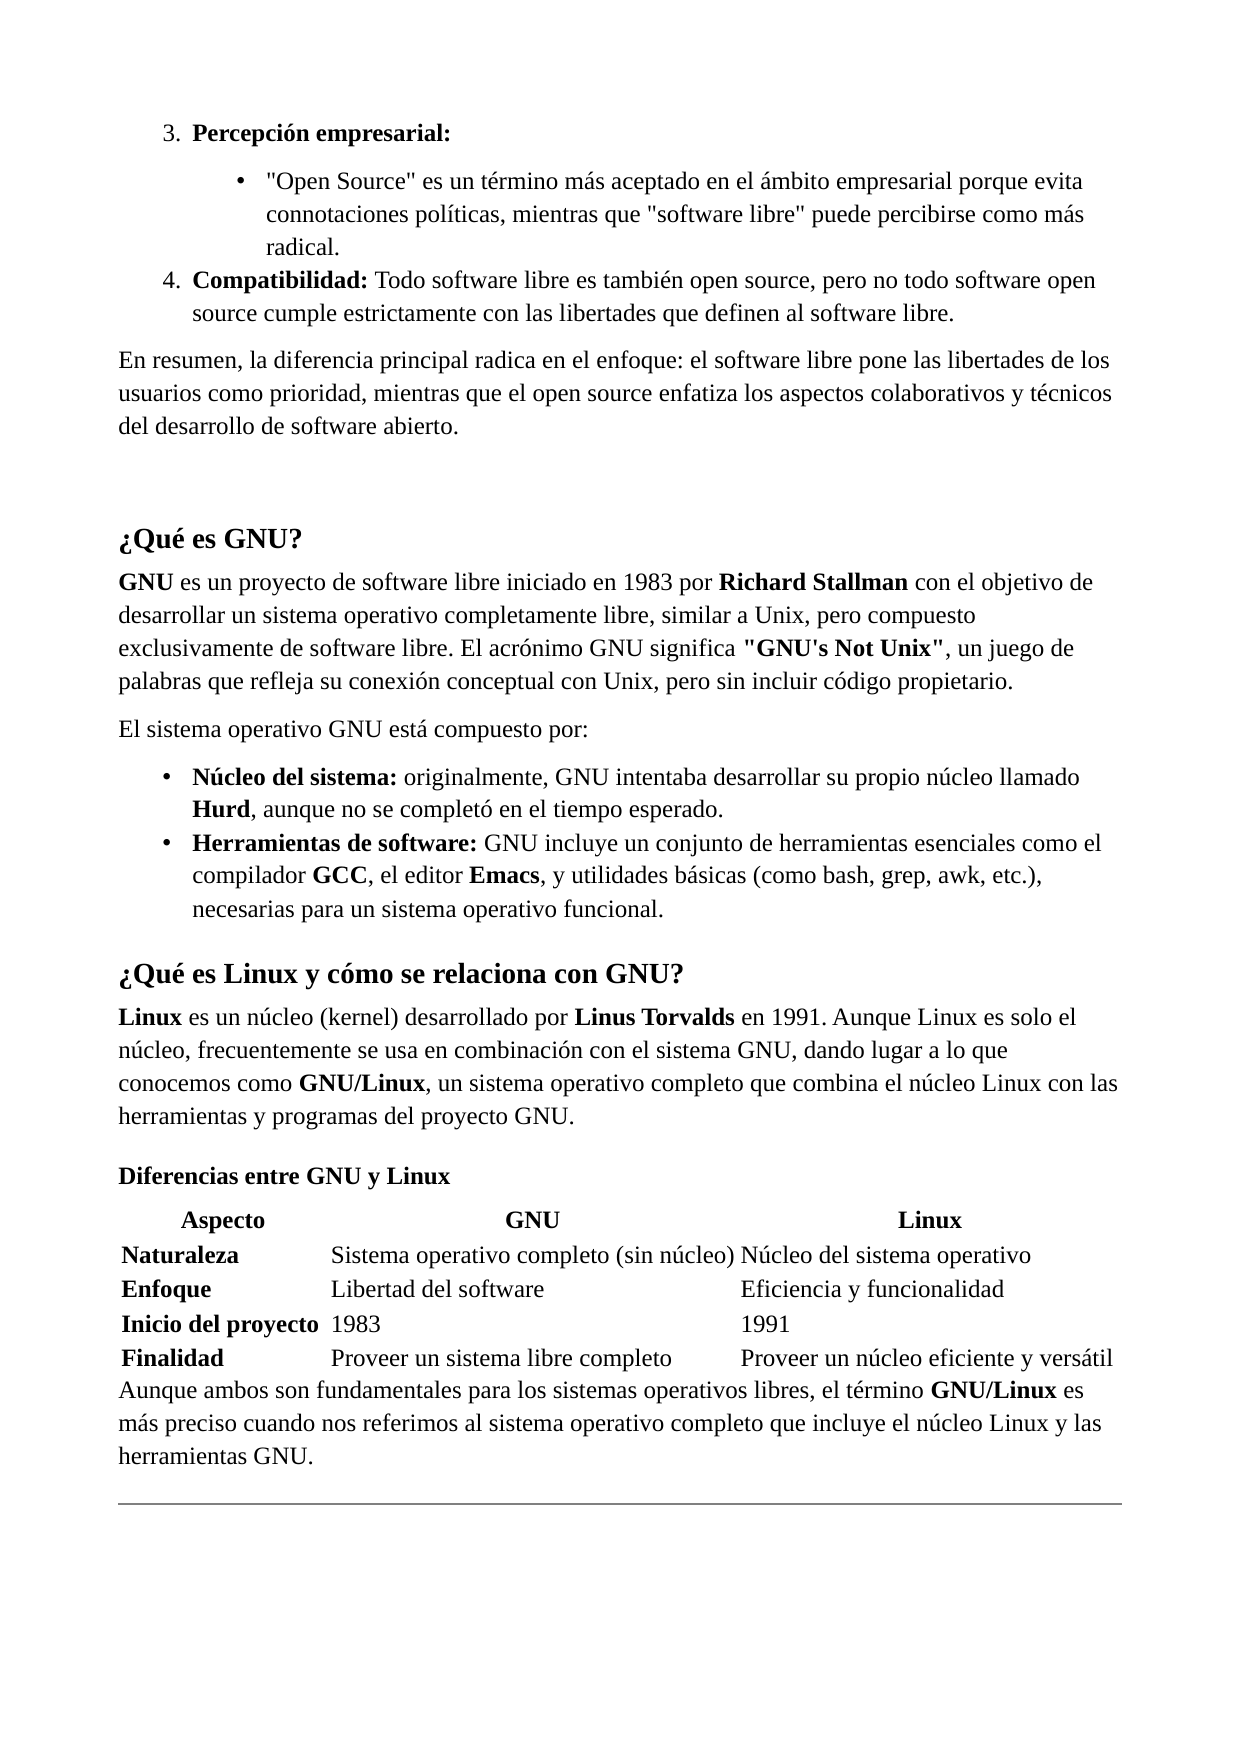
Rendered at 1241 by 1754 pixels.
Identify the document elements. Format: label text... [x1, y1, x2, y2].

list "Open Source" es un término más aceptado en el ámbito empresarial porque evita connotaciones políticas, mientras que "software libre" puede percibirse como más radical. [236, 166, 1122, 261]
table_header GNU [328, 1202, 737, 1237]
table_cell Enfoque [118, 1271, 328, 1306]
table_cell Sistema operativo completo (sin núcleo) [328, 1237, 737, 1271]
list Percepción empresarial: [162, 118, 1122, 147]
text GNU es un proyecto de software libre iniciado en 1983 por Richard Stallman con el objetivo de desarrollar un sistema operativo completamente libre, similar a Unix, pero compuesto exclusivamente de software libre. El acrónimo GNU significa "GNU's Not Unix", un juego de palabras que refleja su conexión conceptual con Unix, pero sin incluir código propietario. [118, 567, 1122, 695]
table_cell Inicio del proyecto [118, 1306, 328, 1341]
list Núcleo del sistema: originalmente, GNU intentaba desarrollar su propio núcleo llamado Hurd, aunque no se completó en el tiempo esperado. [162, 762, 1122, 823]
text Linux es un núcleo (kernel) desarrollado por Linus Torvalds en 1991. Aunque Linux es solo el núcleo, frecuentemente se usa en combinación con el sistema GNU, dando lugar a lo que conocemos como GNU/Linux, un sistema operativo completo que combina el núcleo Linux con las herramientas y programas del proyecto GNU. [118, 1002, 1122, 1130]
table_cell 1991 [738, 1306, 1122, 1341]
text En resumen, la diferencia principal radica en el enfoque: el software libre pone las libertades de los usuarios como prioridad, mientras que el open source enfatiza los aspectos colaborativos y técnicos del desarrollo de software abierto. [118, 345, 1122, 440]
table_cell Proveer un sistema libre completo [328, 1341, 737, 1375]
table_cell 1983 [328, 1306, 737, 1341]
list Herramientas de software: GNU incluye un conjunto de herramientas esenciales como el compilador GCC, el editor Emacs, y utilidades básicas (como bash, grep, awk, etc.), necesarias para un sistema operativo funcional. [162, 828, 1122, 922]
subtitle ¿Qué es Linux y cómo se relaciona con GNU? [118, 956, 1122, 989]
text Aunque ambos son fundamentales para los sistemas operativos libres, el término GNU/Linux es más preciso cuando nos referimos al sistema operativo completo que incluye el núcleo Linux y las herramientas GNU. [118, 1375, 1122, 1470]
table_cell Eficiencia y funcionalidad [738, 1271, 1122, 1306]
table_cell Proveer un núcleo eficiente y versátil [738, 1341, 1122, 1375]
table_cell Libertad del software [328, 1271, 737, 1306]
table_cell Finalidad [118, 1341, 328, 1375]
table_cell Núcleo del sistema operativo [738, 1237, 1122, 1271]
list Compatibilidad: Todo software libre es también open source, pero no todo software open source cumple estrictamente con las libertades que definen al software libre. [162, 265, 1122, 327]
text El sistema operativo GNU está compuesto por: [118, 714, 1122, 743]
subtitle ¿Qué es GNU? [118, 521, 1122, 555]
table_header Linux [738, 1202, 1122, 1237]
table_header Aspecto [118, 1202, 328, 1237]
table_cell Naturaleza [118, 1237, 328, 1271]
subtitle Diferencias entre GNU y Linux [118, 1161, 1122, 1190]
